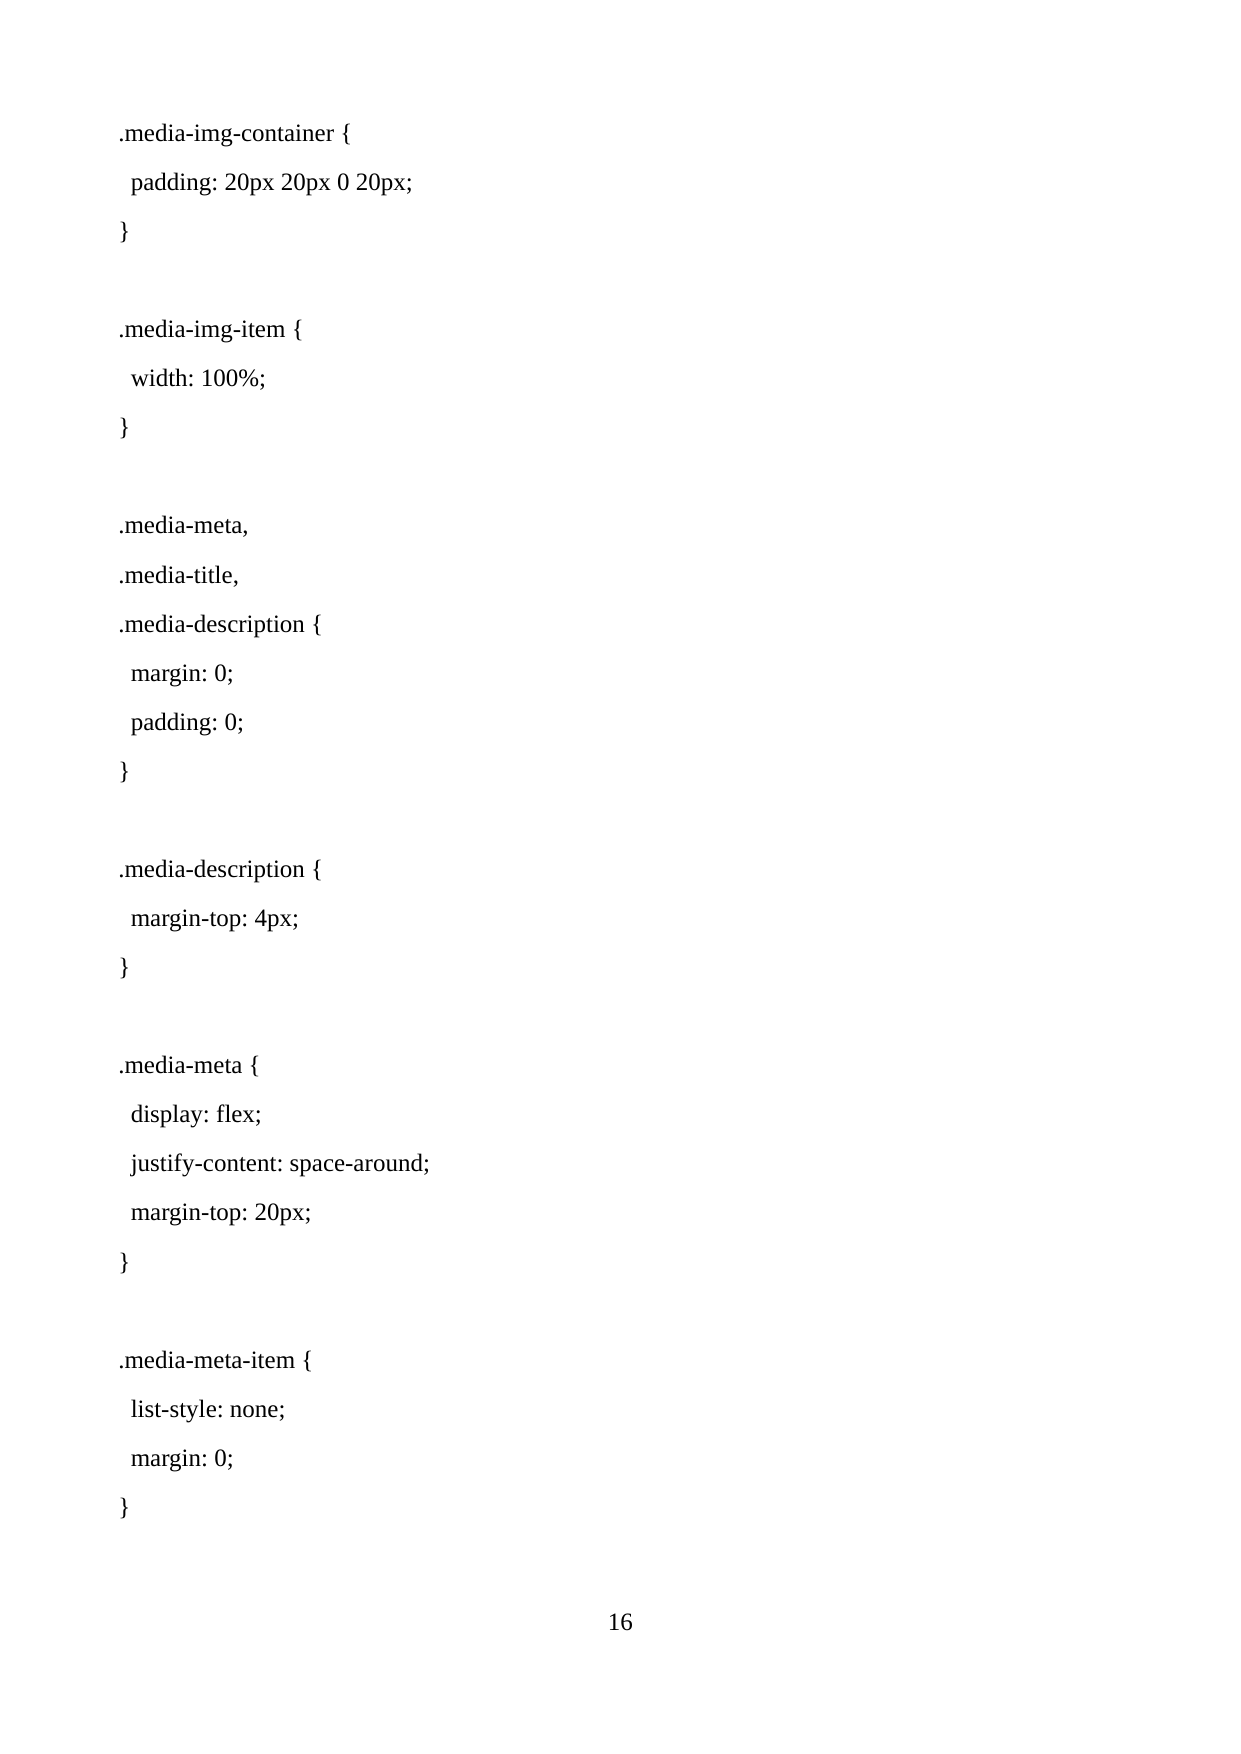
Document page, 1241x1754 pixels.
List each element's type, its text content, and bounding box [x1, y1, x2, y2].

text .media-img-container { [118, 118, 1122, 147]
text justify-content: space-around; [118, 1148, 1122, 1177]
text } [118, 756, 1122, 785]
text list-style: none; [118, 1394, 1122, 1422]
text } [118, 216, 1122, 245]
text display: flex; [118, 1099, 1122, 1128]
text .media-meta-item { [118, 1345, 1122, 1373]
text } [118, 1247, 1122, 1275]
text margin: 0; [118, 1443, 1122, 1472]
text width: 100%; [118, 363, 1122, 392]
text padding: 0; [118, 707, 1122, 736]
text } [118, 952, 1122, 981]
text .media-meta { [118, 1050, 1122, 1079]
text .media-title, [118, 560, 1122, 588]
text margin: 0; [118, 658, 1122, 687]
text .media-description { [118, 609, 1122, 637]
text .media-description { [118, 854, 1122, 883]
text margin-top: 20px; [118, 1197, 1122, 1226]
text padding: 20px 20px 0 20px; [118, 167, 1122, 196]
text .media-img-item { [118, 314, 1122, 343]
text .media-meta, [118, 511, 1122, 539]
text } [118, 412, 1122, 441]
text margin-top: 4px; [118, 903, 1122, 932]
text } [118, 1492, 1122, 1521]
